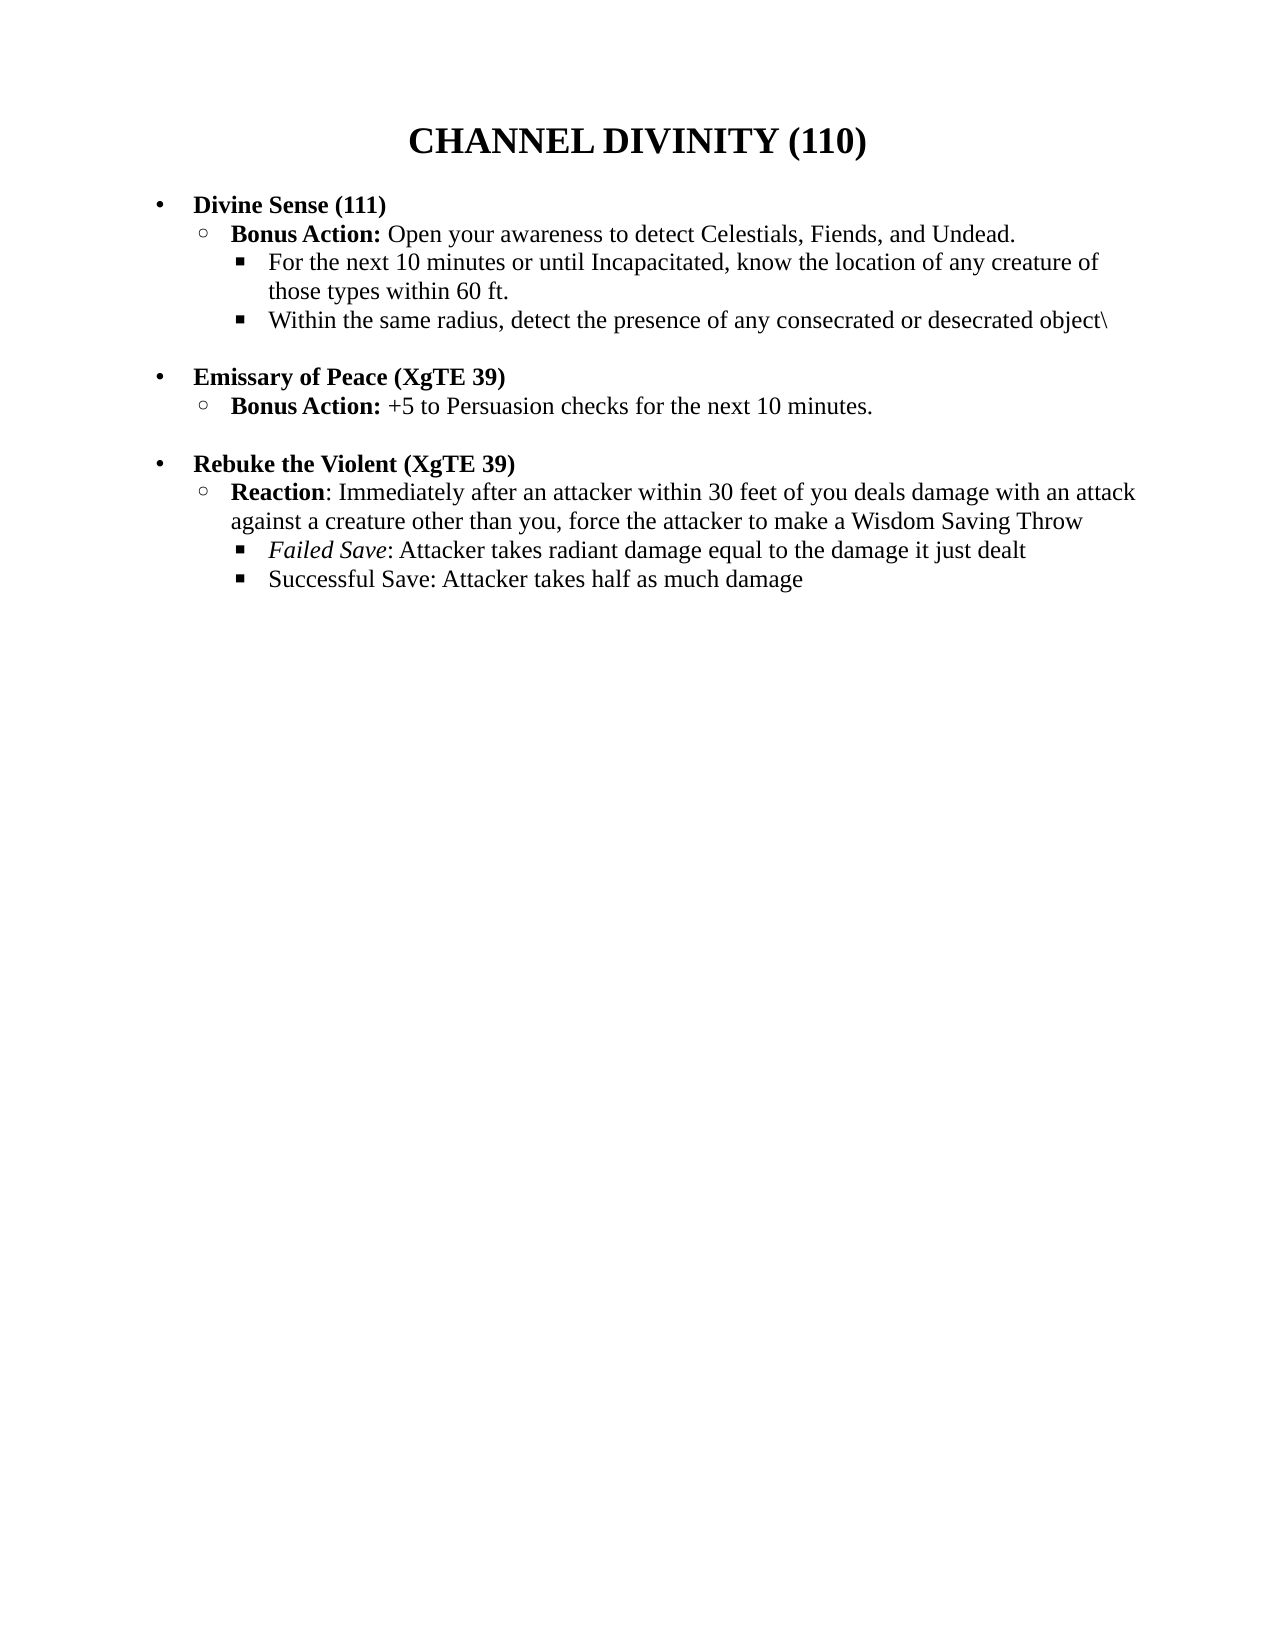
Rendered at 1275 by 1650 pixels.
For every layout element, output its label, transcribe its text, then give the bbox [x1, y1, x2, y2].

list Successful Save: Attacker takes half as much damage [231, 564, 1157, 592]
list Failed Save: Attacker takes radiant damage equal to the damage it just dealt [231, 535, 1157, 564]
list Bonus Action: +5 to Persuasion checks for the next 10 minutes. [193, 391, 1157, 420]
list Bonus Action: Open your awareness to detect Celestials, Fiends, and Undead. [193, 219, 1157, 247]
list Emissary of Peace (XgTE 39) [156, 362, 1157, 391]
list Within the same radius, detect the presence of any consecrated or desecrated object\ [231, 305, 1157, 334]
list Reaction: Immediately after an attacker within 30 feet of you deals damage with an attack against a creature other than you, force the attacker to make a Wisdom Saving Throw [193, 477, 1157, 535]
list Divine Sense (111) [156, 190, 1157, 219]
list For the next 10 minutes or until Incapacitated, know the location of any creature of those types within 60 ft. [231, 247, 1157, 305]
list Rebuke the Violent (XgTE 39) [156, 449, 1157, 477]
text CHANNEL DIVINITY (110) [118, 118, 1157, 161]
